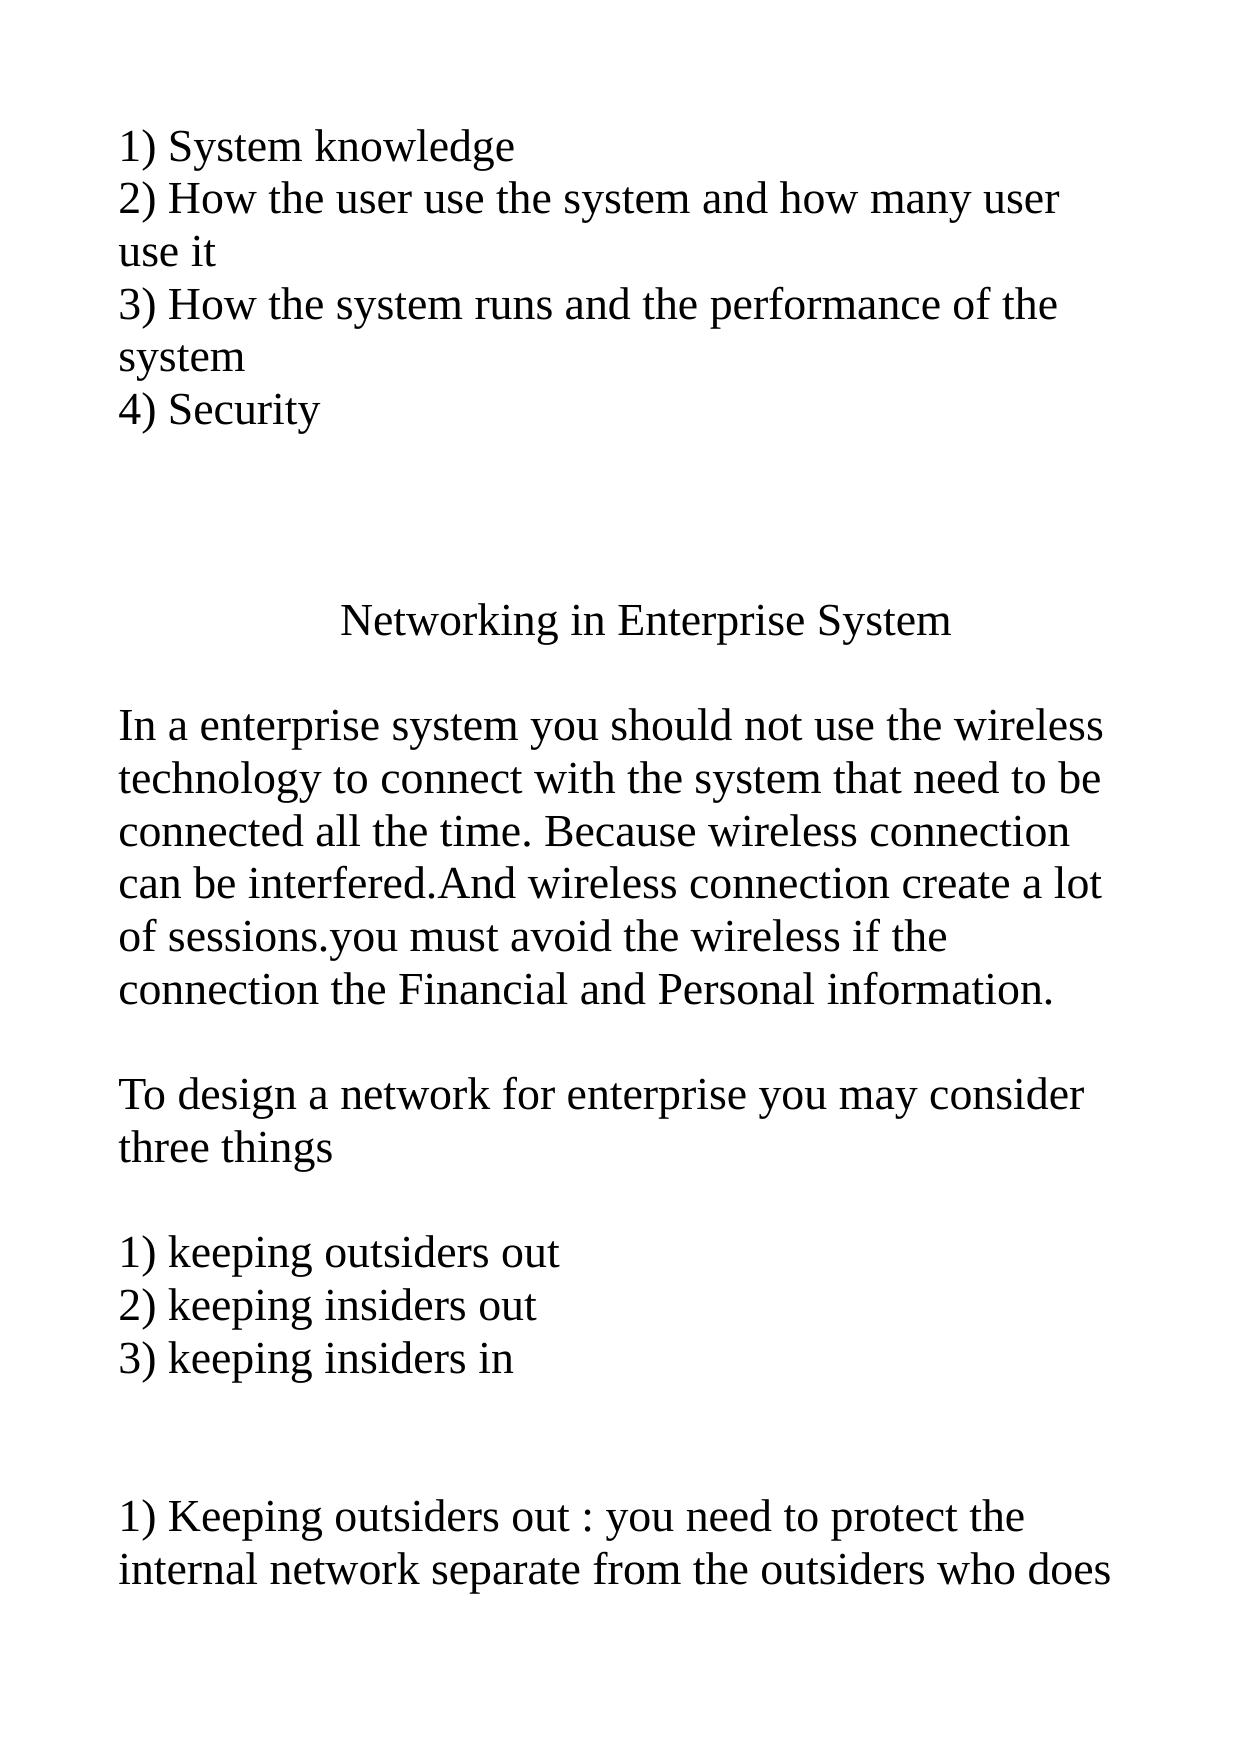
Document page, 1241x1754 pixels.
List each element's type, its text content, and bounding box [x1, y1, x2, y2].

text 1) Keeping outsiders out : you need to protect the internal network separate from the outsiders who does [118, 1488, 1122, 1594]
text 2) keeping insiders out [118, 1278, 1122, 1330]
text 1) System knowledge [118, 118, 1122, 171]
text 1) keeping outsiders out [118, 1225, 1122, 1278]
text 3) How the system runs and the performance of the system [118, 276, 1122, 382]
text In a enterprise system you should not use the wireless technology to connect with the system that need to be connected all the time. Because wireless connection can be interfered.And wireless connection create a lot of sessions.you must avoid the wireless if the connection the Financial and Personal information. [118, 698, 1122, 1014]
text To design a network for enterprise you may consider three things [118, 1067, 1122, 1172]
text 4) Security [118, 382, 1122, 434]
text Networking in Enterprise System [118, 592, 1122, 645]
text 2) How the user use the system and how many user use it [118, 171, 1122, 276]
text 3) keeping insiders in [118, 1330, 1122, 1383]
